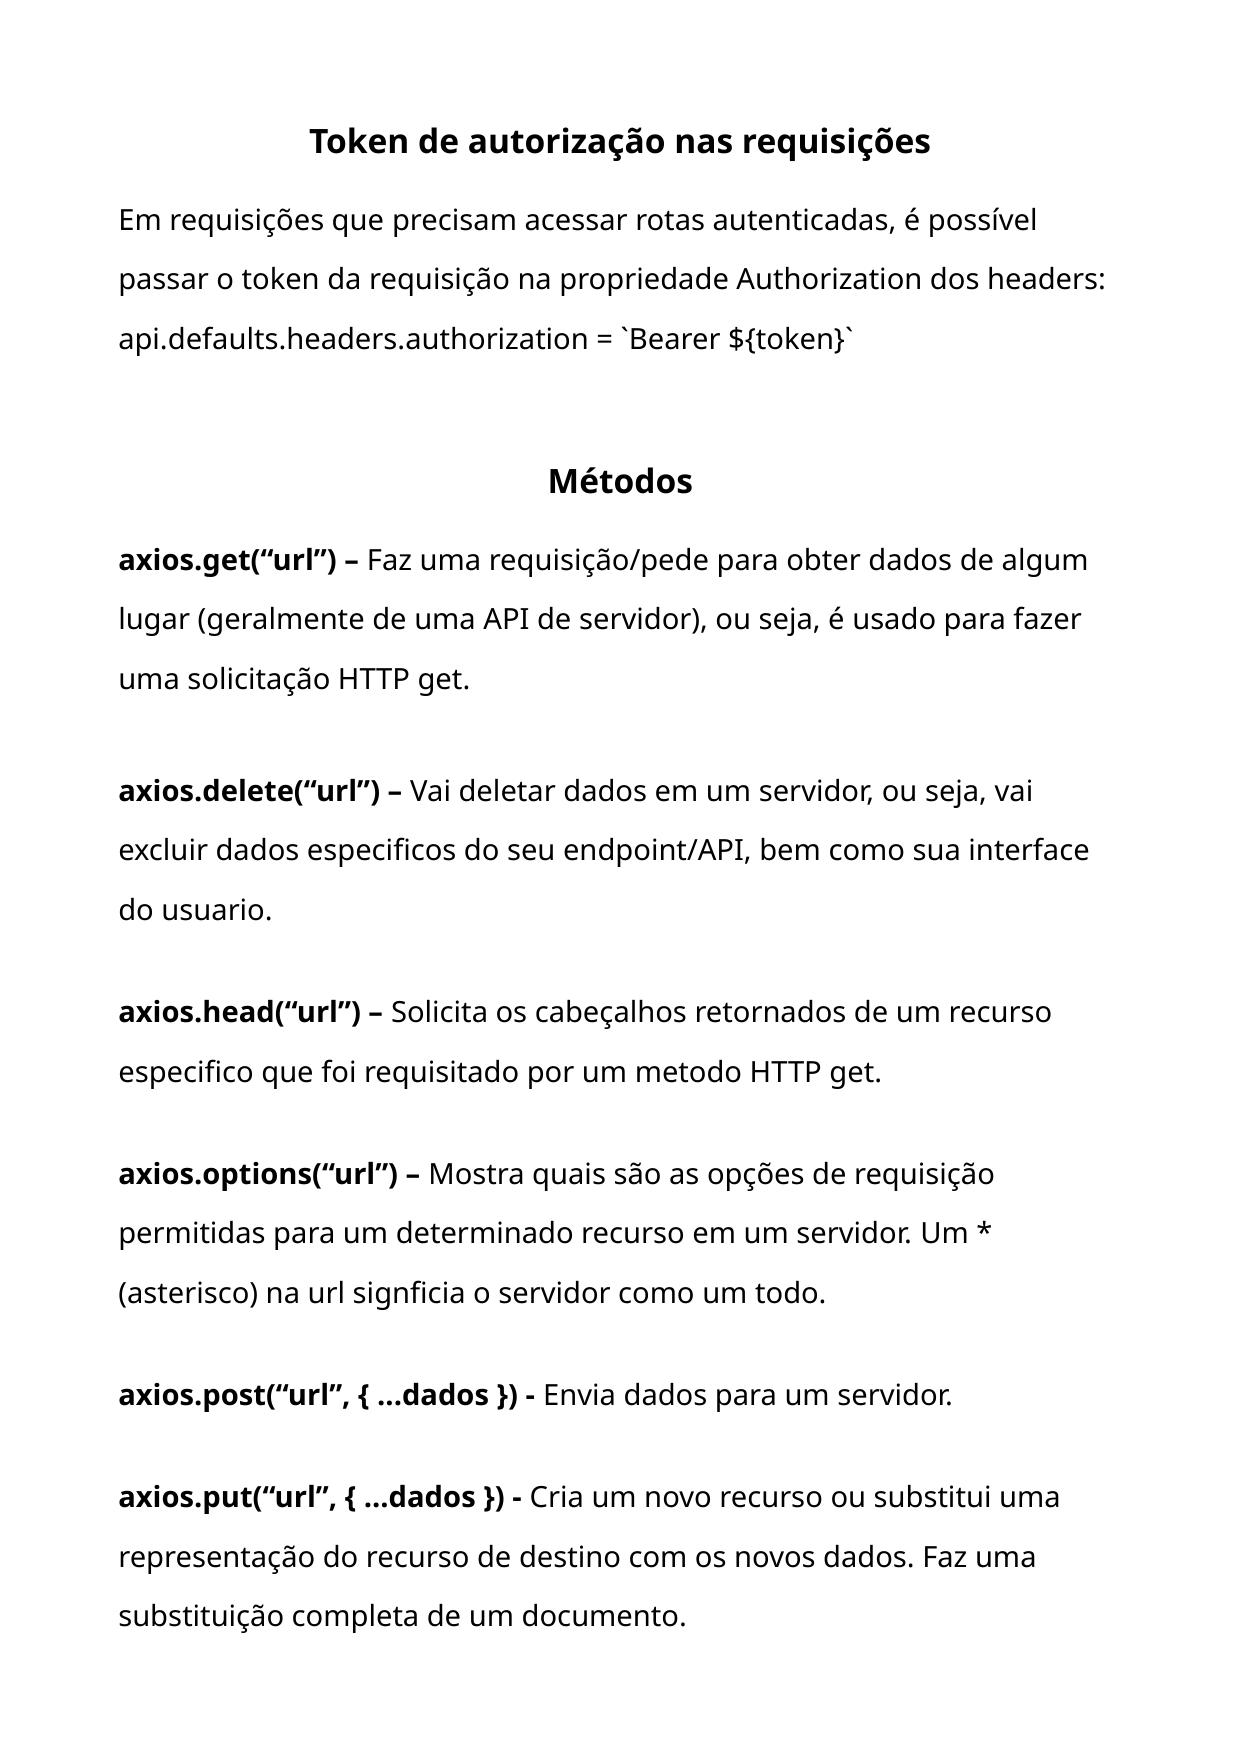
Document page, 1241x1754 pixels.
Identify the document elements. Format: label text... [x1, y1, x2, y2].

text axios.delete(“url”) – Vai deletar dados em um servidor, ou seja, vai excluir dados especificos do seu endpoint/API, bem como sua interface do usuario. [118, 770, 1122, 929]
text axios.head(“url”) – Solicita os cabeçalhos retornados de um recurso especifico que foi requisitado por um metodo HTTP get. [118, 991, 1122, 1091]
subtitle Token de autorização nas requisições [118, 118, 1122, 164]
text axios.options(“url”) – Mostra quais são as opções de requisição permitidas para um determinado recurso em um servidor. Um * (asterisco) na url signficia o servidor como um todo. [118, 1153, 1122, 1312]
text axios.post(“url”, { ...dados }) - Envia dados para um servidor. [118, 1374, 1122, 1414]
text axios.put(“url”, { ...dados }) - Cria um novo recurso ou substitui uma representação do recurso de destino com os novos dados. Faz uma substituição completa de um documento. [118, 1476, 1122, 1635]
text api.defaults.headers.authorization = `Bearer ${token}` [118, 318, 1122, 358]
text axios.get(“url”) – Faz uma requisição/pede para obter dados de algum lugar (geralmente de uma API de servidor), ou seja, é usado para fazer uma solicitação HTTP get. [118, 539, 1122, 698]
text Em requisições que precisam acessar rotas autenticadas, é possível passar o token da requisição na propriedade Authorization dos headers: [118, 199, 1122, 298]
subtitle Métodos [118, 458, 1122, 504]
